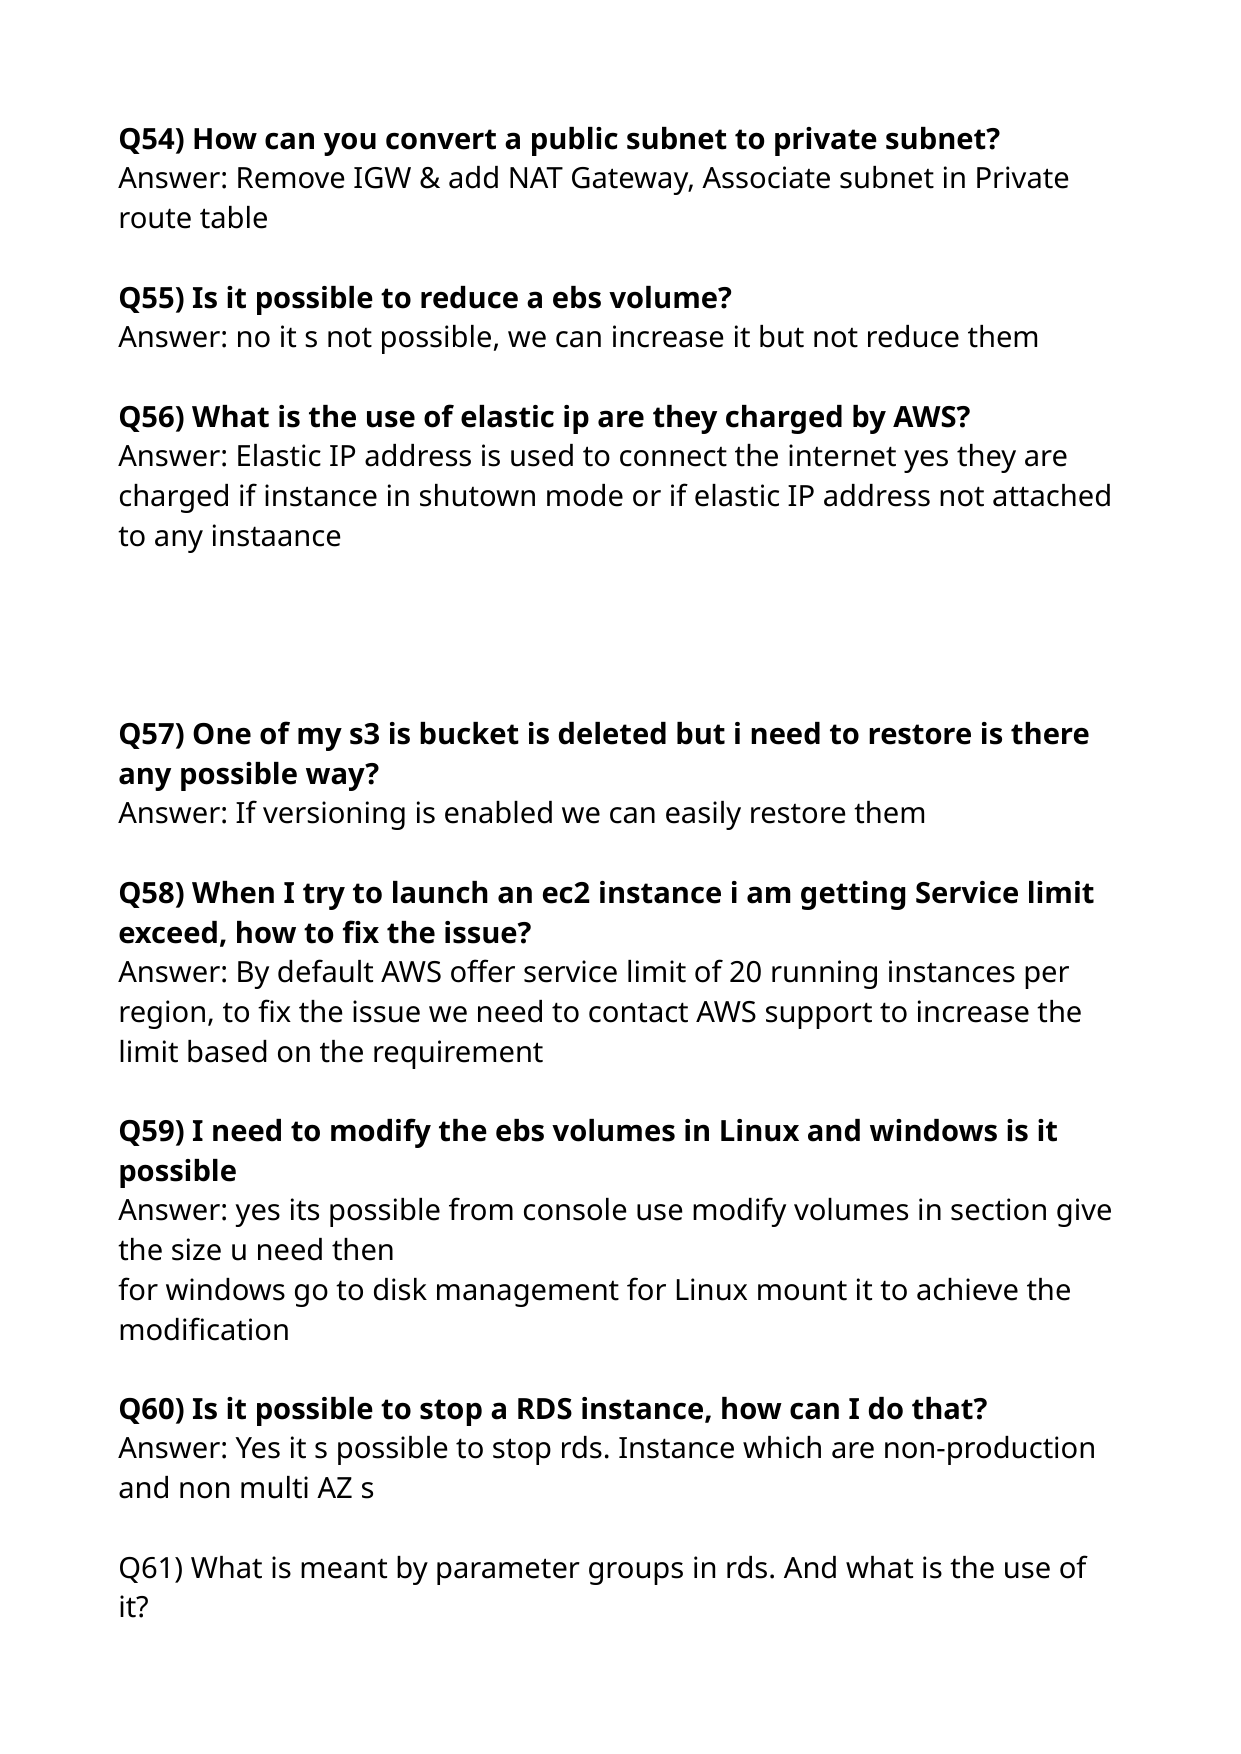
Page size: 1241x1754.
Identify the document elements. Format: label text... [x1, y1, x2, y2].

text Answer: If versioning is enabled we can easily restore them [118, 793, 1122, 832]
text Answer: By default AWS offer service limit of 20 running instances per region, to fix the issue we need to contact AWS support to increase the limit based on the requirement [118, 952, 1122, 1071]
text Q59) I need to modify the ebs volumes in Linux and windows is it possible [118, 1110, 1122, 1190]
text Q60) Is it possible to stop a RDS instance, how can I do that? [118, 1388, 1122, 1428]
text Answer: no it s not possible, we can increase it but not reduce them [118, 317, 1122, 356]
text Q56) What is the use of elastic ip are they charged by AWS? [118, 396, 1122, 436]
text Q57) One of my s3 is bucket is deleted but i need to restore is there any possible way? [118, 713, 1122, 793]
text Q58) When I try to launch an ec2 instance i am getting Service limit exceed, how to fix the issue? [118, 872, 1122, 952]
text Q55) Is it possible to reduce a ebs volume? [118, 277, 1122, 317]
text Q61) What is meant by parameter groups in rds. And what is the use of it? [118, 1547, 1122, 1626]
text Q54) How can you convert a public subnet to private subnet? [118, 118, 1122, 158]
text Answer: Yes it s possible to stop rds. Instance which are non-production and non multi AZ s [118, 1428, 1122, 1507]
text Answer: Elastic IP address is used to connect the internet yes they are charged if instance in shutown mode or if elastic IP address not attached to any instaance [118, 436, 1122, 555]
text Answer: yes its possible from console use modify volumes in section give the size u need then [118, 1190, 1122, 1269]
text Answer: Remove IGW & add NAT Gateway, Associate subnet in Private route table [118, 158, 1122, 237]
text for windows go to disk management for Linux mount it to achieve the modification [118, 1269, 1122, 1348]
